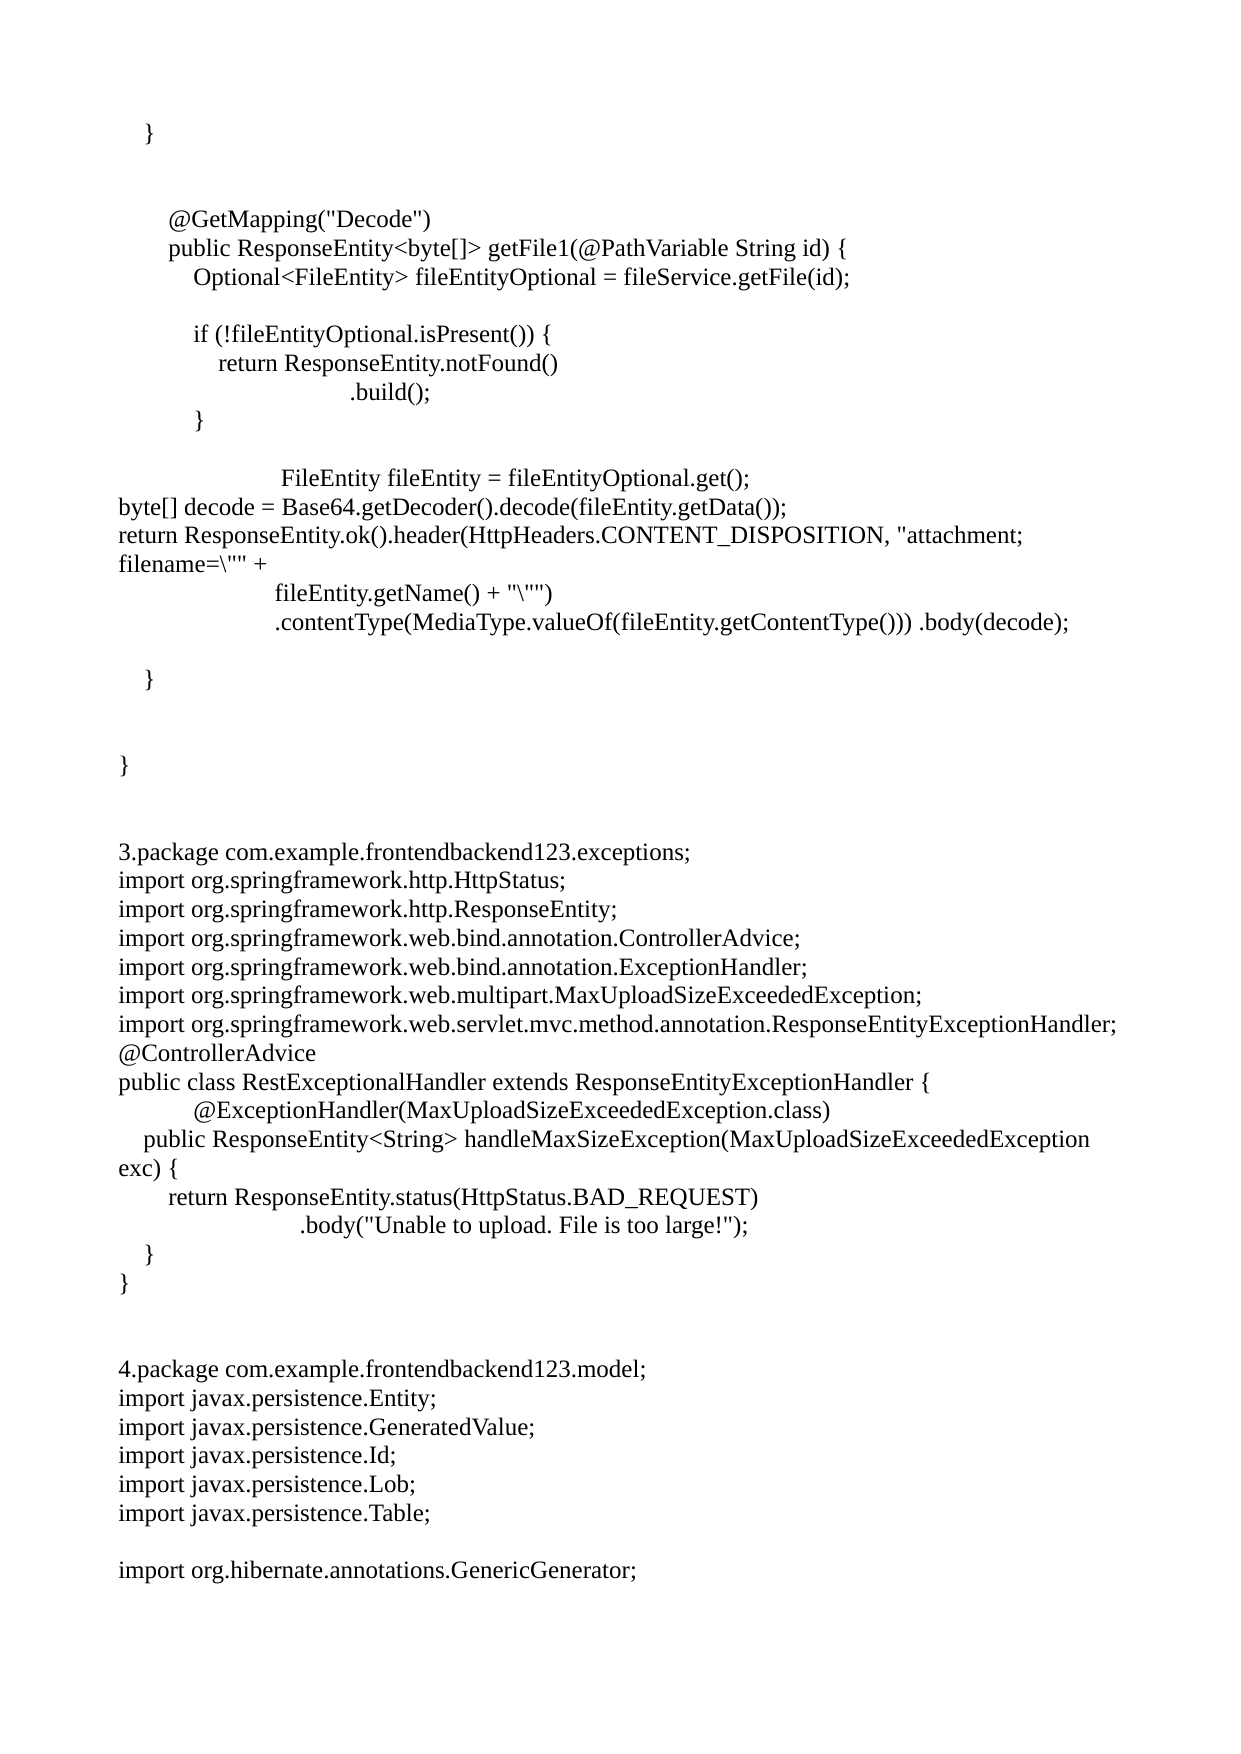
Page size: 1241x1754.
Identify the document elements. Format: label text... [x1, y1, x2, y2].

text byte[] decode = Base64.getDecoder().decode(fileEntity.getData()); [118, 492, 1122, 521]
text } [118, 118, 1122, 147]
text .body("Unable to upload. File is too large!"); [118, 1211, 1122, 1239]
text Optional<FileEntity> fileEntityOptional = fileService.getFile(id); [118, 262, 1122, 291]
text public class RestExceptionalHandler extends ResponseEntityExceptionHandler { [118, 1067, 1122, 1096]
text FileEntity fileEntity = fileEntityOptional.get(); [118, 463, 1122, 492]
text import javax.persistence.Lob; [118, 1469, 1122, 1498]
text import org.hibernate.annotations.GenericGenerator; [118, 1556, 1122, 1584]
text import javax.persistence.Id; [118, 1441, 1122, 1469]
text import org.springframework.http.HttpStatus; [118, 866, 1122, 894]
text @ControllerAdvice [118, 1038, 1122, 1067]
text import javax.persistence.Table; [118, 1498, 1122, 1527]
text .contentType(MediaType.valueOf(fileEntity.getContentType())) .body(decode); [118, 607, 1122, 636]
text @GetMapping("Decode") [118, 204, 1122, 233]
text .build(); [118, 377, 1122, 406]
text } [118, 751, 1122, 779]
text import javax.persistence.Entity; [118, 1383, 1122, 1412]
text public ResponseEntity<byte[]> getFile1(@PathVariable String id) { [118, 233, 1122, 262]
text } [118, 1239, 1122, 1268]
text 4.package com.example.frontendbackend123.model; [118, 1354, 1122, 1383]
text return ResponseEntity.ok().header(HttpHeaders.CONTENT_DISPOSITION, "attachment; filename=\"" + [118, 521, 1122, 578]
text import org.springframework.web.bind.annotation.ExceptionHandler; [118, 952, 1122, 981]
text import org.springframework.web.servlet.mvc.method.annotation.ResponseEntityExceptionHandler; [118, 1009, 1122, 1038]
text import org.springframework.web.multipart.MaxUploadSizeExceededException; [118, 981, 1122, 1009]
text import org.springframework.web.bind.annotation.ControllerAdvice; [118, 923, 1122, 952]
text } [118, 1268, 1122, 1297]
text return ResponseEntity.status(HttpStatus.BAD_REQUEST) [118, 1182, 1122, 1211]
text } [118, 406, 1122, 434]
text public ResponseEntity<String> handleMaxSizeException(MaxUploadSizeExceededException exc) { [118, 1124, 1122, 1182]
text } [118, 664, 1122, 693]
text if (!fileEntityOptional.isPresent()) { [118, 319, 1122, 348]
text fileEntity.getName() + "\"") [118, 578, 1122, 607]
text import org.springframework.http.ResponseEntity; [118, 894, 1122, 923]
text @ExceptionHandler(MaxUploadSizeExceededException.class) [118, 1096, 1122, 1124]
text import javax.persistence.GeneratedValue; [118, 1412, 1122, 1441]
text return ResponseEntity.notFound() [118, 348, 1122, 377]
text 3.package com.example.frontendbackend123.exceptions; [118, 837, 1122, 866]
